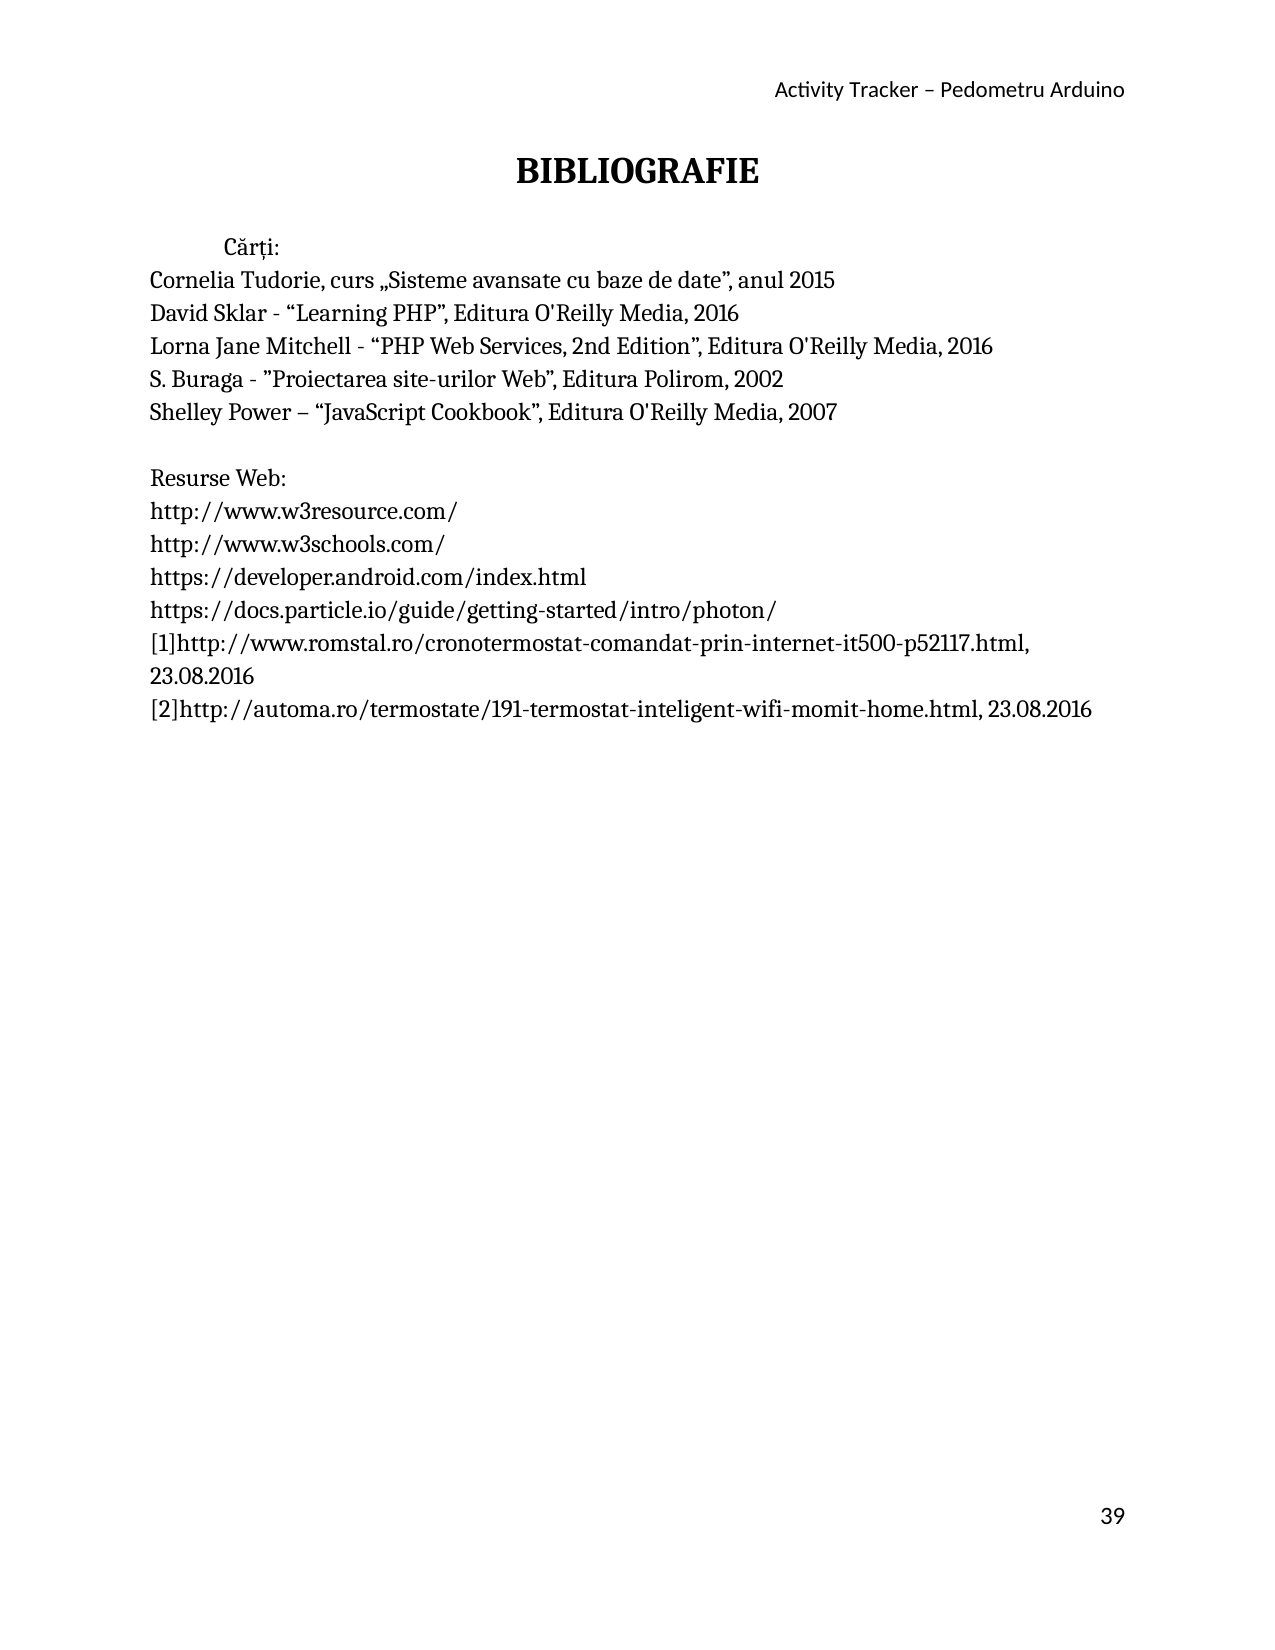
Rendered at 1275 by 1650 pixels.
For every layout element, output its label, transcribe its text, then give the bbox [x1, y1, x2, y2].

text https://docs.particle.io/guide/getting-started/intro/photon/ [150, 596, 1125, 624]
text David Sklar - “Learning PHP”, Editura O'Reilly Media, 2016 [150, 299, 1125, 327]
text Resurse Web: [150, 464, 1125, 492]
text BIBLIOGRAFIE [150, 150, 1125, 193]
text [1]http://www.romstal.ro/cronotermostat-comandat-prin-internet-it500-p52117.html, 23.08.2016 [150, 629, 1125, 691]
text S. Buraga - ”Proiectarea site-urilor Web”, Editura Polirom, 2002 [150, 365, 1125, 393]
text [2]http://automa.ro/termostate/191-termostat-inteligent-wifi-momit-home.html, 23.08.2016 [150, 695, 1125, 724]
text http://www.w3resource.com/ [150, 497, 1125, 526]
text Cărți: [150, 233, 1125, 261]
text https://developer.android.com/index.html [150, 563, 1125, 592]
text http://www.w3schools.com/ [150, 530, 1125, 558]
text Cornelia Tudorie, curs „Sisteme avansate cu baze de date”, anul 2015 [150, 266, 1125, 294]
text Shelley Power – “JavaScript Cookbook”, Editura O'Reilly Media, 2007 [150, 398, 1125, 426]
text Lorna Jane Mitchell - “PHP Web Services, 2nd Edition”, Editura O'Reilly Media, 2016 [150, 332, 1125, 360]
